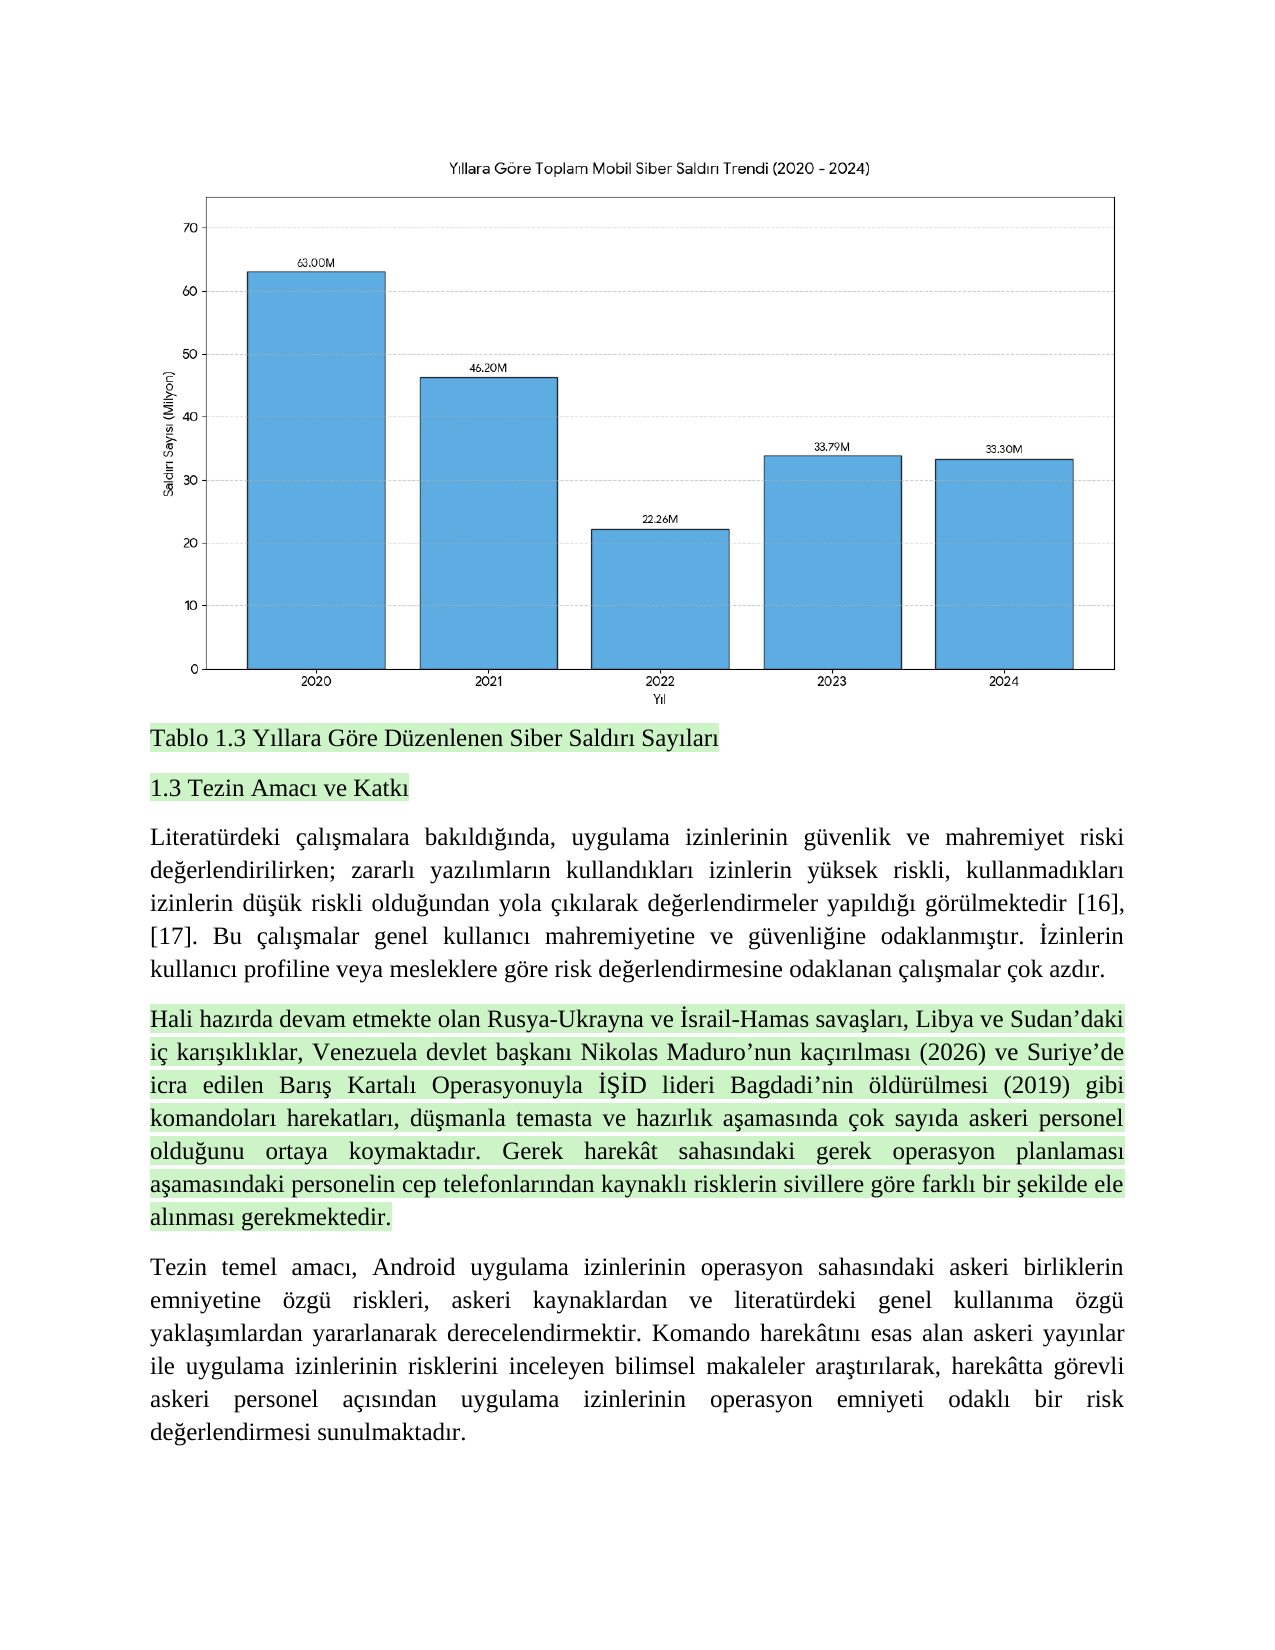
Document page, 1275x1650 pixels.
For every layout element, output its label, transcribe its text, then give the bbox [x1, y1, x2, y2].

text 1.3 Tezin Amacı ve Katkı [150, 773, 1125, 801]
text Hali hazırda devam etmekte olan Rusya-Ukrayna ve İsrail-Hamas savaşları, Libya ve Sudan’daki iç karışıklıklar, Venezuela devlet başkanı Nikolas Maduro’nun kaçırılması (2026) ve Suriye’de icra edilen Barış Kartalı Operasyonuyla İŞİD lideri Bagdadi’nin öldürülmesi (2019) gibi komandoları harekatları, düşmanla temasta ve hazırlık aşamasında çok sayıda askeri personel olduğunu ortaya koymaktadır. Gerek harekât sahasındaki gerek operasyon planlaması aşamasındaki personelin cep telefonlarından kaynaklı risklerin sivillere göre farklı bir şekilde ele alınması gerekmektedir. [150, 1004, 1125, 1231]
text Tezin temel amacı, Android uygulama izinlerinin operasyon sahasındaki askeri birliklerin emniyetine özgü riskleri, askeri kaynaklardan ve literatürdeki genel kullanıma özgü yaklaşımlardan yararlanarak derecelendirmektir. Komando harekâtını esas alan askeri yayınlar ile uygulama izinlerinin risklerini inceleyen bilimsel makaleler araştırılarak, harekâtta görevli askeri personel açısından uygulama izinlerinin operasyon emniyeti odaklı bir risk değerlendirmesi sunulmaktadır. [150, 1252, 1125, 1446]
text Literatürdeki çalışmalara bakıldığında, uygulama izinlerinin güvenlik ve mahremiyet riski değerlendirilirken; zararlı yazılımların kullandıkları izinlerin yüksek riskli, kullanmadıkları izinlerin düşük riskli olduğundan yola çıkılarak değerlendirmeler yapıldığı görülmektedir [16], [17]. Bu çalışmalar genel kullanıcı mahremiyetine ve güvenliğine odaklanmıştır. İzinlerin kullanıcı profiline veya mesleklere göre risk değerlendirmesine odaklanan çalışmalar çok azdır. [150, 822, 1125, 983]
text Tablo 1.3 Yıllara Göre Düzenlenen Siber Saldırı Sayıları [150, 719, 1125, 752]
picture [150, 150, 1125, 719]
